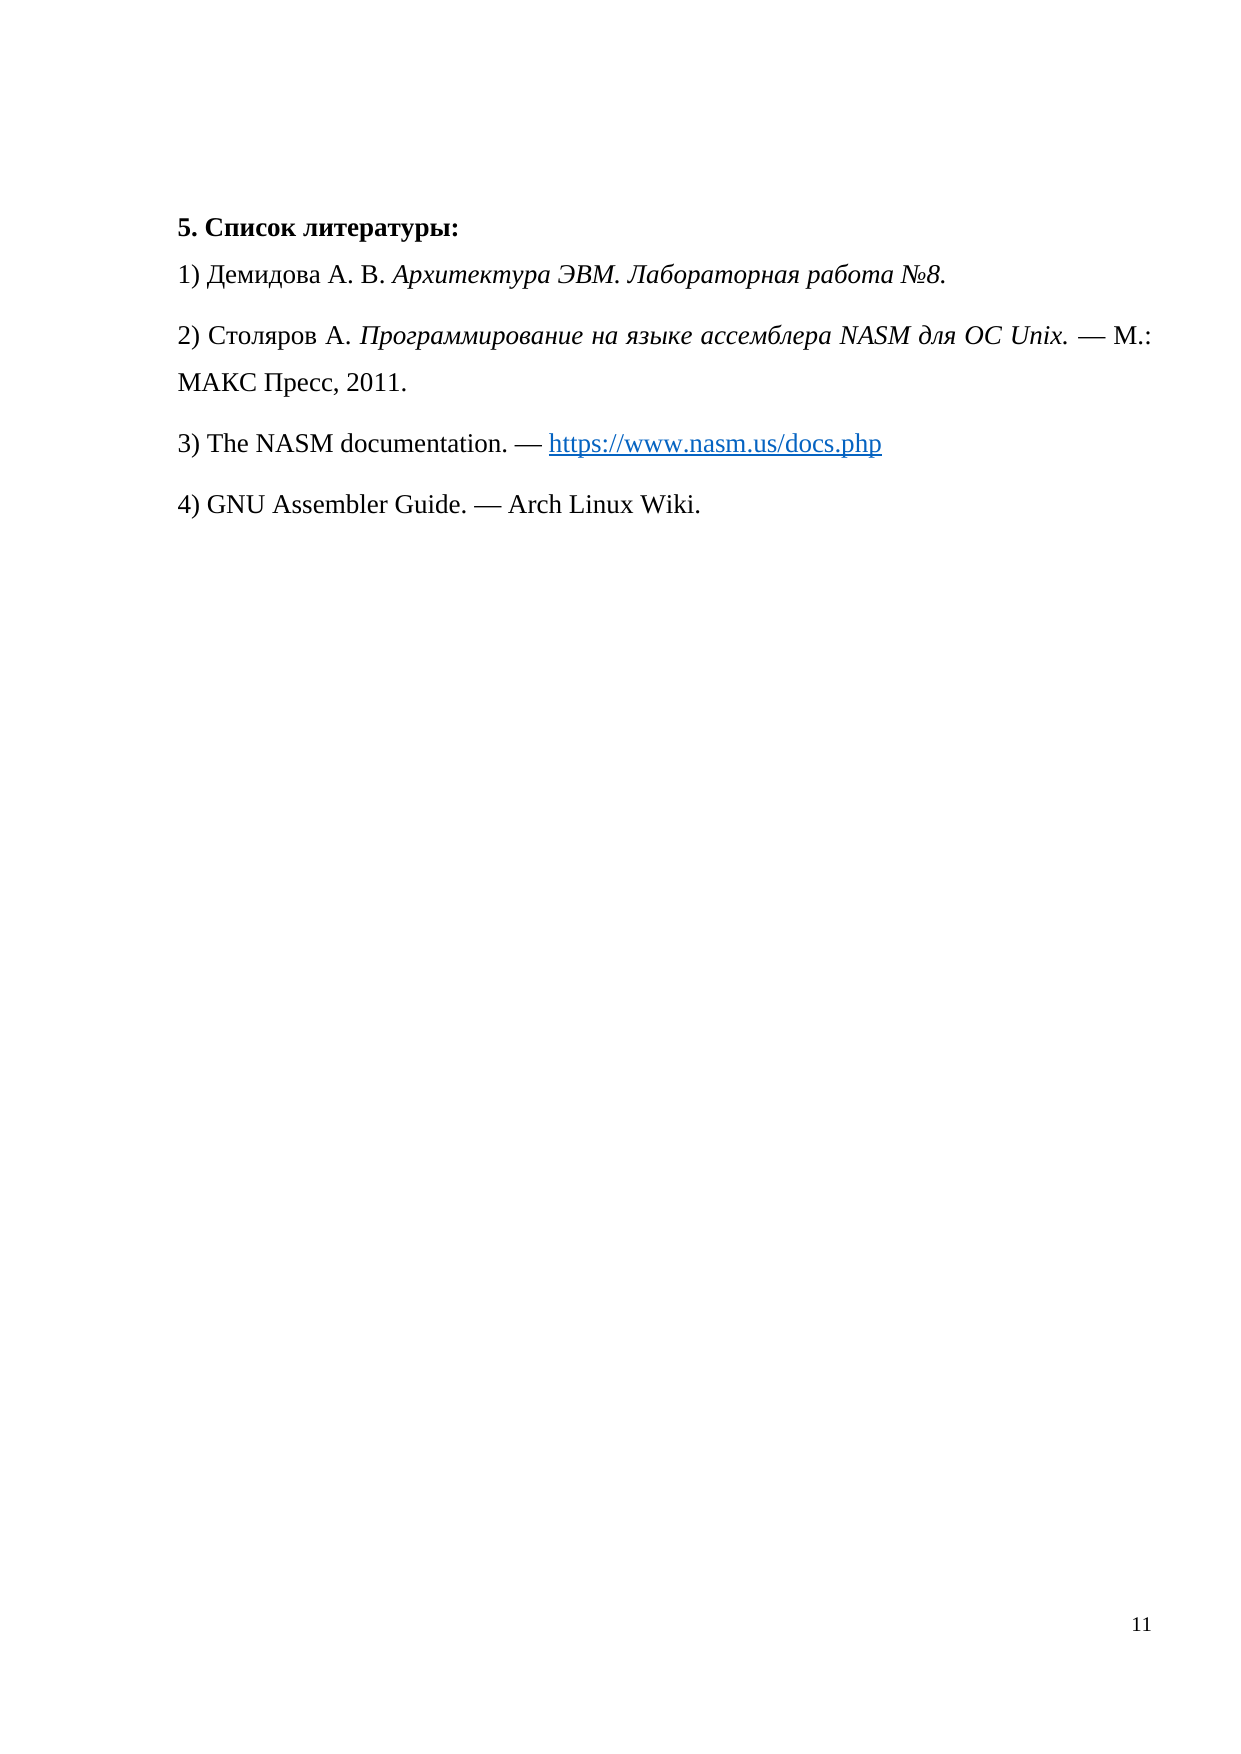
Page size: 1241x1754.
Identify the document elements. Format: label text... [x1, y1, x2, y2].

text 5. Список литературы: [177, 211, 1152, 243]
text 3) The NASM documentation. — https://www.nasm.us/docs.php [177, 427, 1152, 458]
text 2) Столяров А. Программирование на языке ассемблера NASM для ОС Unix. — М.: МАКС Пресс, 2011. [177, 319, 1152, 397]
text 1) Демидова А. В. Архитектура ЭВМ. Лабораторная работа №8. [177, 258, 1152, 289]
text 4) GNU Assembler Guide. — Arch Linux Wiki. [177, 488, 1152, 520]
